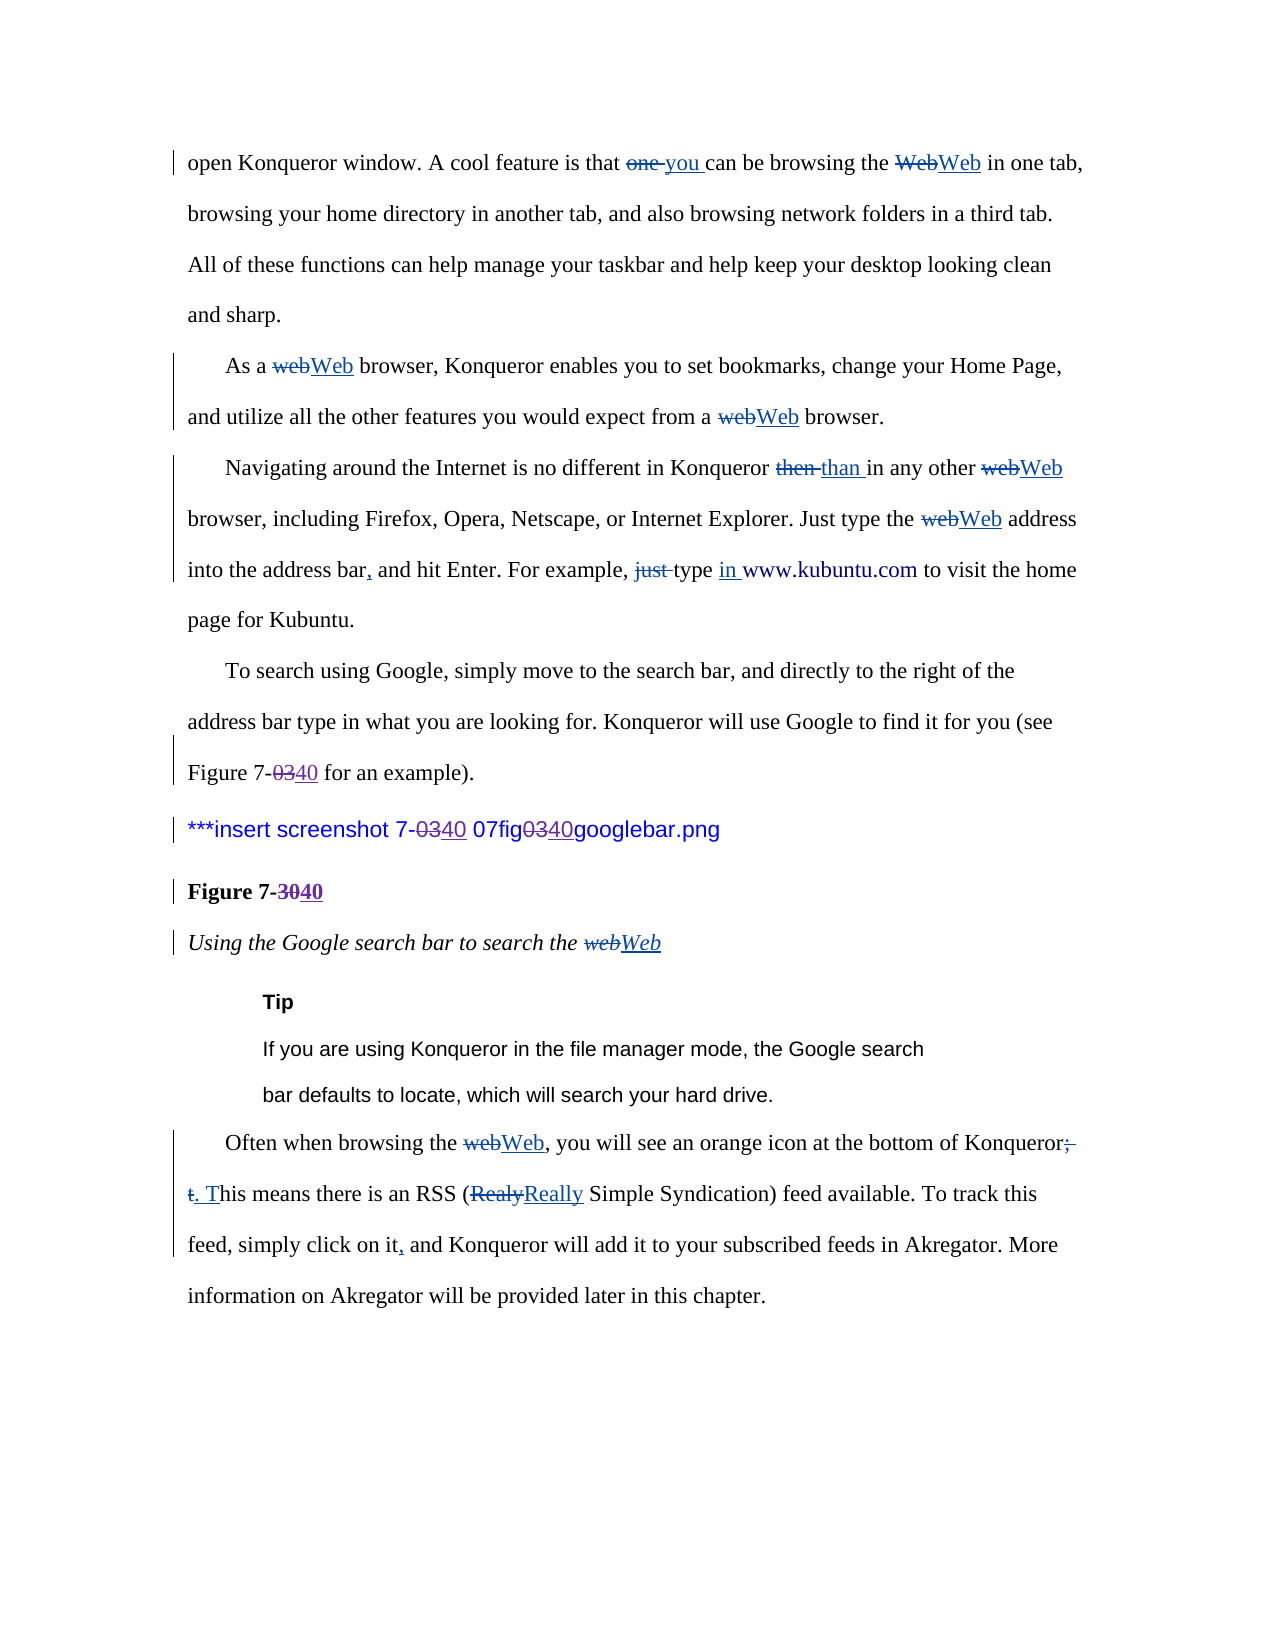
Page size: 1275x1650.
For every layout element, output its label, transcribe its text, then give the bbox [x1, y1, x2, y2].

text Tip [262, 991, 937, 1014]
text As mentioned earlier, Konqueror can function as a file manager as well as a Web browser. To launch Konqueror, open up the K menu, navigate to Internet, then Konqueror. Alternately, you can launch Katapult (Alt+Space) and type in Konqueror. Like other modern Web browsers, Konqueror provides tabbed browsing, the capability to have multiple Web pages open in the same window. To do this, go File > New Tab or press Ctrl+T. A new tab will be created in your open Konqueror window. A cool feature is that you can be browsing the Web in one tab, browsing your home directory in another tab, and also browsing network folders in a third tab. All of these functions can help manage your taskbar and help keep your desktop looking clean and sharp. [187, 150, 1087, 328]
text If you are using Konqueror in the file manager mode, the Google search bar defaults to locate, which will search your hard drive. [262, 1037, 937, 1107]
text Using the Google search bar to search the Web [187, 929, 1087, 955]
text Navigating around the Internet is no different in Konqueror than in any other Web browser, including Firefox, Opera, Netscape, or Internet Explorer. Just type the Web address into the address bar, and hit Enter. For example, type in www.kubuntu.com to visit the home page for Kubuntu. [187, 455, 1087, 633]
text Figure 7-40 [187, 879, 1087, 904]
text ***insert screenshot 7-40 07fig40googlebar.png [187, 817, 1087, 843]
text Often when browsing the Web, you will see an orange icon at the bottom of Konqueror. This means there is an RSS (Really Simple Syndication) feed available. To track this feed, simply click on it, and Konqueror will add it to your subscribed feeds in Akregator. More information on Akregator will be provided later in this chapter. [187, 1130, 1087, 1308]
text To search using Google, simply move to the search bar, and directly to the right of the address bar type in what you are looking for. Konqueror will use Google to find it for you (see Figure 7-40 for an example). [187, 658, 1087, 785]
text As a Web browser, Konqueror enables you to set bookmarks, change your Home Page, and utilize all the other features you would expect from a Web browser. [187, 353, 1087, 429]
